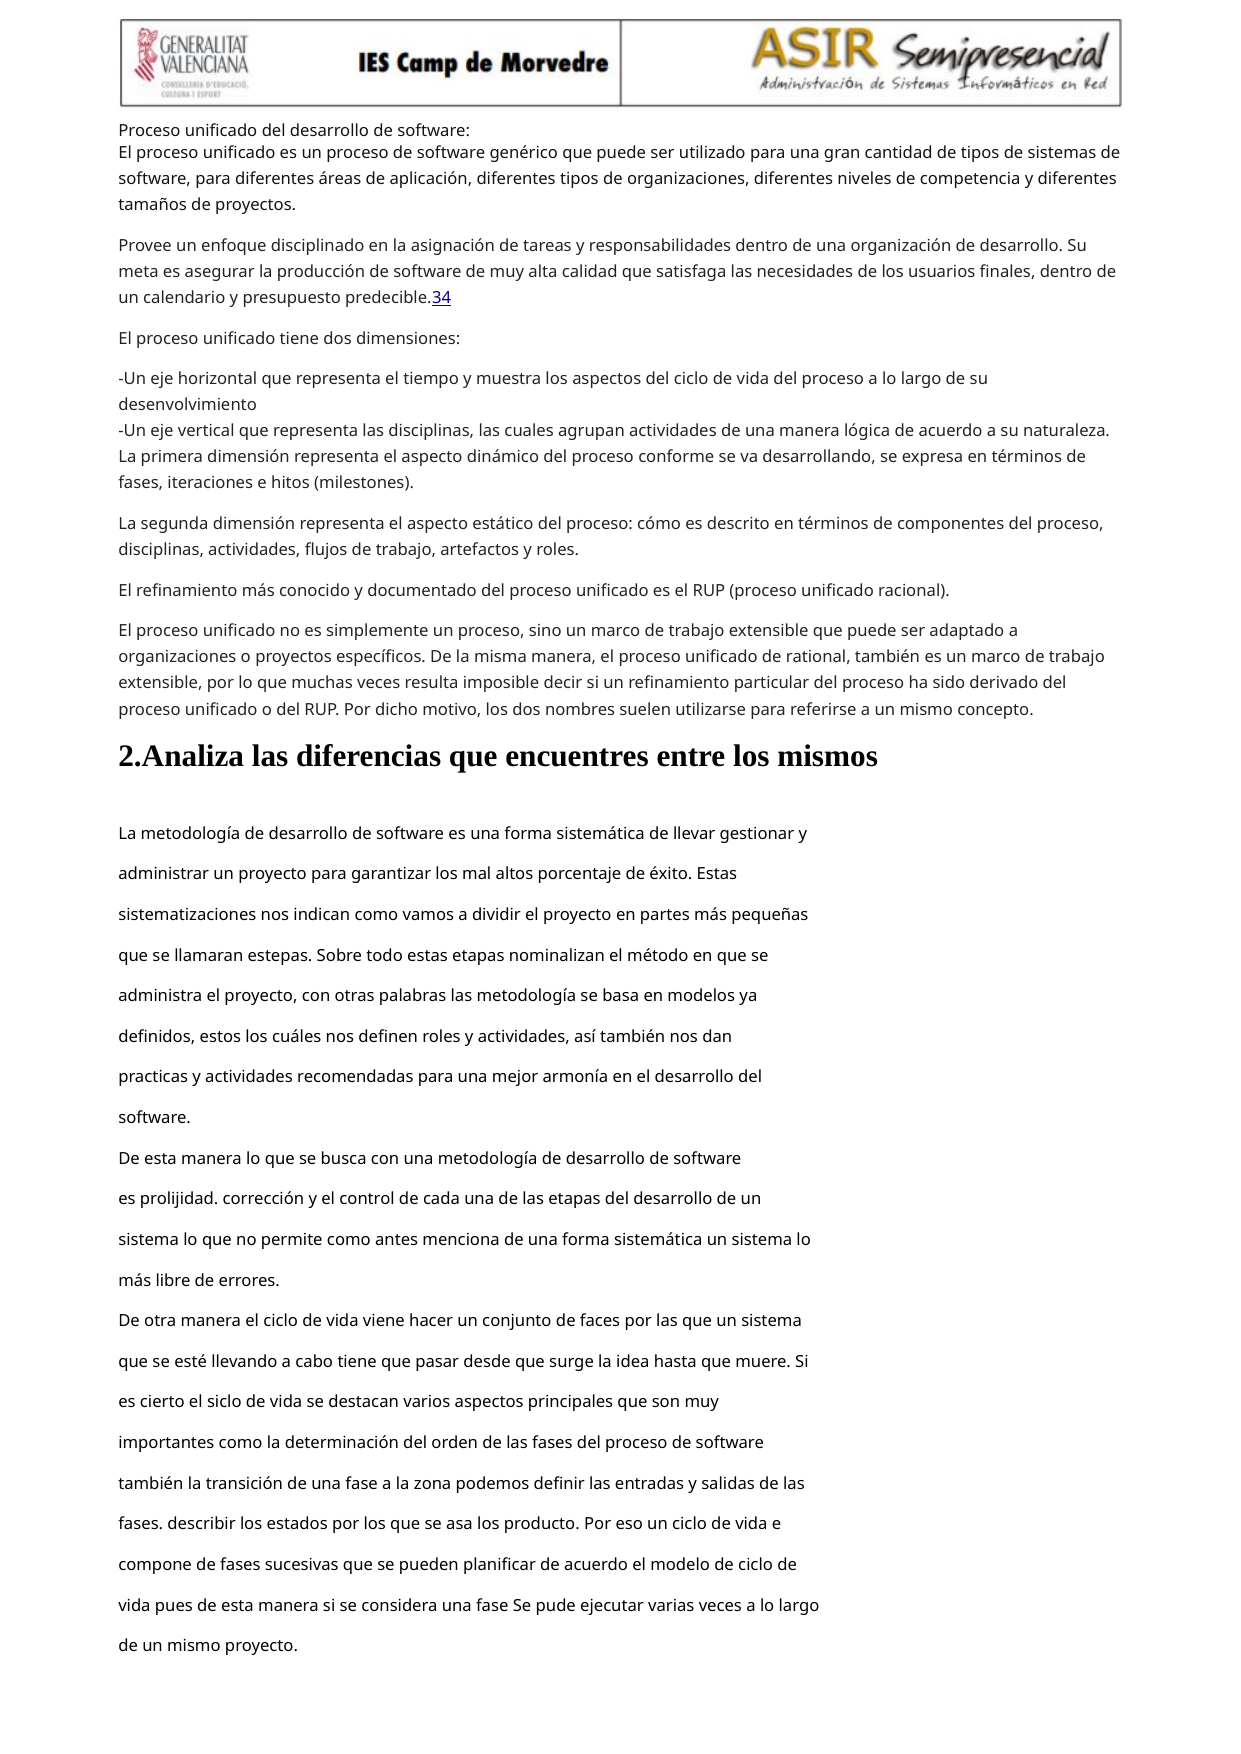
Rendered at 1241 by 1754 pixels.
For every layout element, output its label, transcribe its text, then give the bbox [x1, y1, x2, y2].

text Provee un enfoque disciplinado en la asignación de tareas y responsabilidades dentro de una organización de desarrollo. Su meta es asegurar la producción de software de muy alta calidad que satisfaga las necesidades de los usuarios finales, dentro de un calendario y presupuesto predecible.34​ [118, 233, 1122, 308]
text El proceso unificado es un proceso de software genérico que puede ser utilizado para una gran cantidad de tipos de sistemas de software, para diferentes áreas de aplicación, diferentes tipos de organizaciones, diferentes niveles de competencia y diferentes tamaños de proyectos. [118, 141, 1122, 216]
text sistema lo que no permite como antes menciona de una forma sistemática un sistema lo [118, 1227, 1122, 1250]
text El refinamiento más conocido y documentado del proceso unificado es el RUP (proceso unificado racional). [118, 578, 1122, 601]
text más libre de errores. [118, 1268, 1122, 1291]
text administra el proyecto, con otras palabras las metodología se basa en modelos ya [118, 984, 1122, 1006]
text 2.Analiza las diferencias que encuentres entre los mismos [118, 738, 1122, 774]
text practicas y actividades recomendadas para una mejor armonía en el desarrollo del [118, 1065, 1122, 1088]
text importantes como la determinación del orden de las fases del proceso de software [118, 1431, 1122, 1453]
text también la transición de una fase a la zona podemos definir las entradas y salidas de las [118, 1471, 1122, 1494]
text es cierto el siclo de vida se destacan varios aspectos principales que son muy [118, 1390, 1122, 1413]
text fases. describir los estados por los que se asa los producto. Por eso un ciclo de vida e [118, 1512, 1122, 1534]
text El proceso unificado tiene dos dimensiones: [118, 326, 1122, 349]
text de un mismo proyecto. [118, 1634, 1122, 1656]
text -Un eje vertical que representa las disciplinas, las cuales agrupan actividades de una manera lógica de acuerdo a su naturaleza. [118, 419, 1122, 442]
subtitle Proceso unificado del desarrollo de software: [118, 118, 1122, 141]
text que se esté llevando a cabo tiene que pasar desde que surge la idea hasta que muere. Si [118, 1349, 1122, 1372]
text software. [118, 1106, 1122, 1128]
text compone de fases sucesivas que se pueden planificar de acuerdo el modelo de ciclo de [118, 1552, 1122, 1575]
text El proceso unificado no es simplemente un proceso, sino un marco de trabajo extensible que puede ser adaptado a organizaciones o proyectos específicos. De la misma manera, el proceso unificado de rational, también es un marco de trabajo extensible, por lo que muchas veces resulta imposible decir si un refinamiento particular del proceso ha sido derivado del proceso unificado o del RUP. Por dicho motivo, los dos nombres suelen utilizarse para referirse a un mismo concepto. [118, 619, 1122, 720]
text La primera dimensión representa el aspecto dinámico del proceso conforme se va desarrollando, se expresa en términos de fases, iteraciones e hitos (milestones). [118, 445, 1122, 494]
text De esta manera lo que se busca con una metodología de desarrollo de software [118, 1146, 1122, 1169]
text vida pues de esta manera si se considera una fase Se pude ejecutar varias veces a lo largo [118, 1593, 1122, 1616]
text La metodología de desarrollo de software es una forma sistemática de llevar gestionar y [118, 821, 1122, 844]
text que se llamaran estepas. Sobre todo estas etapas nominalizan el método en que se [118, 943, 1122, 966]
text definidos, estos los cuáles nos definen roles y actividades, así también nos dan [118, 1024, 1122, 1047]
text administrar un proyecto para garantizar los mal altos porcentaje de éxito. Estas [118, 862, 1122, 884]
text sistematizaciones nos indican como vamos a dividir el proyecto en partes más pequeñas [118, 902, 1122, 925]
text -Un eje horizontal que representa el tiempo y muestra los aspectos del ciclo de vida del proceso a lo largo de su desenvolvimiento [118, 367, 1122, 416]
text es prolijidad. corrección y el control de cada una de las etapas del desarrollo de un [118, 1187, 1122, 1209]
text La segunda dimensión representa el aspecto estático del proceso: cómo es descrito en términos de componentes del proceso, disciplinas, actividades, flujos de trabajo, artefactos y roles. [118, 512, 1122, 560]
text De otra manera el ciclo de vida viene hacer un conjunto de faces por las que un sistema [118, 1309, 1122, 1331]
